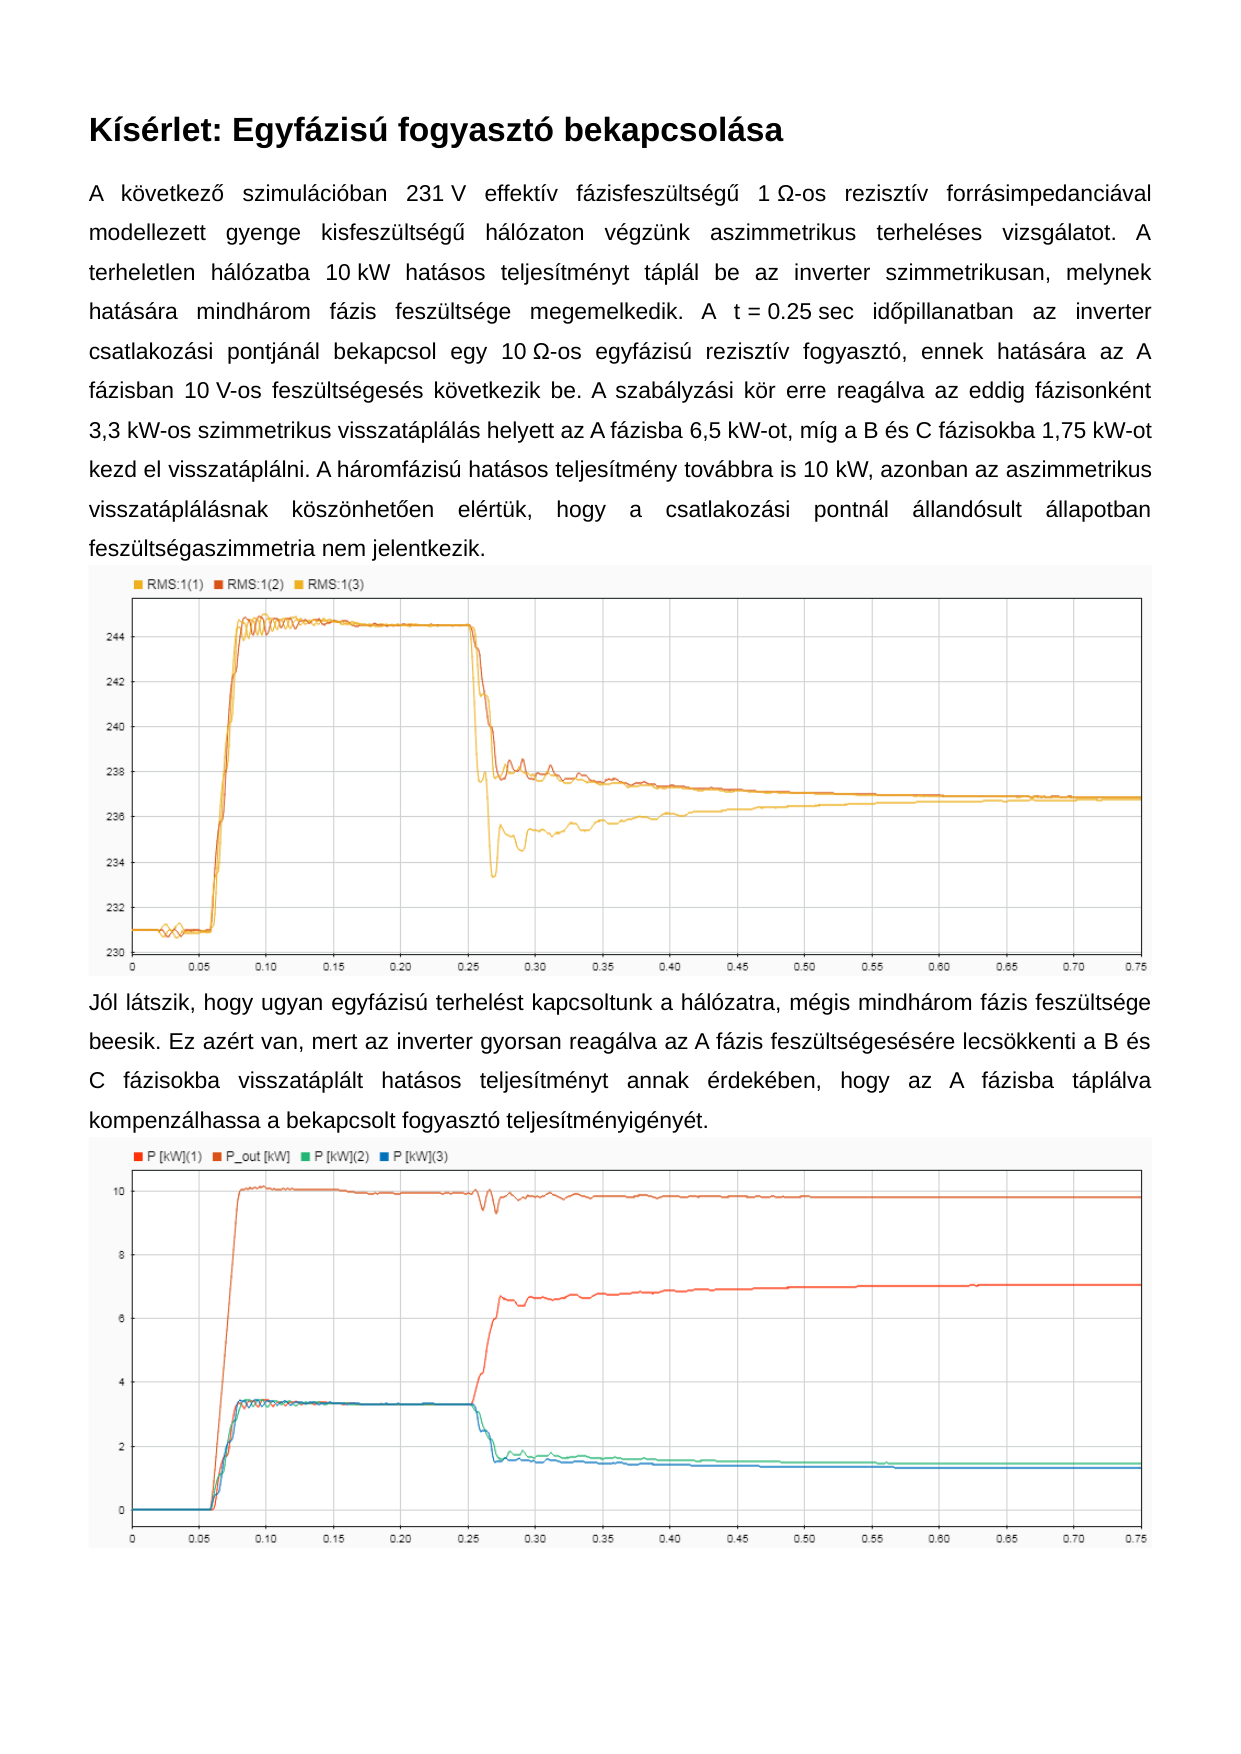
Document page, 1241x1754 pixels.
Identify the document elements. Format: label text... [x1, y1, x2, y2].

picture [88, 1137, 1152, 1548]
picture [88, 565, 1152, 976]
subtitle Kísérlet: Egyfázisú fogyasztó bekapcsolása [88, 109, 1152, 148]
text A következő szimulációban 231 V effektív fázisfeszültségű 1 Ω-os rezisztív forrásimpedanciával modellezett gyenge kisfeszültségű hálózaton végzünk aszimmetrikus terheléses vizsgálatot. A terheletlen hálózatba 10 kW hatásos teljesítményt táplál be az inverter szimmetrikusan, melynek hatására mindhárom fázis feszültsége megemelkedik. A t = 0.25 sec időpillanatban az inverter csatlakozási pontjánál bekapcsol egy 10 Ω-os egyfázisú rezisztív fogyasztó, ennek hatására az A fázisban 10 V-os feszültségesés következik be. A szabályzási kör erre reagálva az eddig fázisonként 3,3 kW-os szimmetrikus visszatáplálás helyett az A fázisba 6,5 kW-ot, míg a B és C fázisokba 1,75 kW-ot kezd el visszatáplálni. A háromfázisú hatásos teljesítmény továbbra is 10 kW, azonban az aszimmetrikus visszatáplálásnak köszönhetően elértük, hogy a csatlakozási pontnál állandósult állapotban feszültségaszimmetria nem jelentkezik. [88, 180, 1152, 561]
text Jól látszik, hogy ugyan egyfázisú terhelést kapcsoltunk a hálózatra, mégis mindhárom fázis feszültsége beesik. Ez azért van, mert az inverter gyorsan reagálva az A fázis feszültségesésére lecsökkenti a B és C fázisokba visszatáplált hatásos teljesítményt annak érdekében, hogy az A fázisba táplálva kompenzálhassa a bekapcsolt fogyasztó teljesítményigényét. [88, 976, 1152, 1133]
